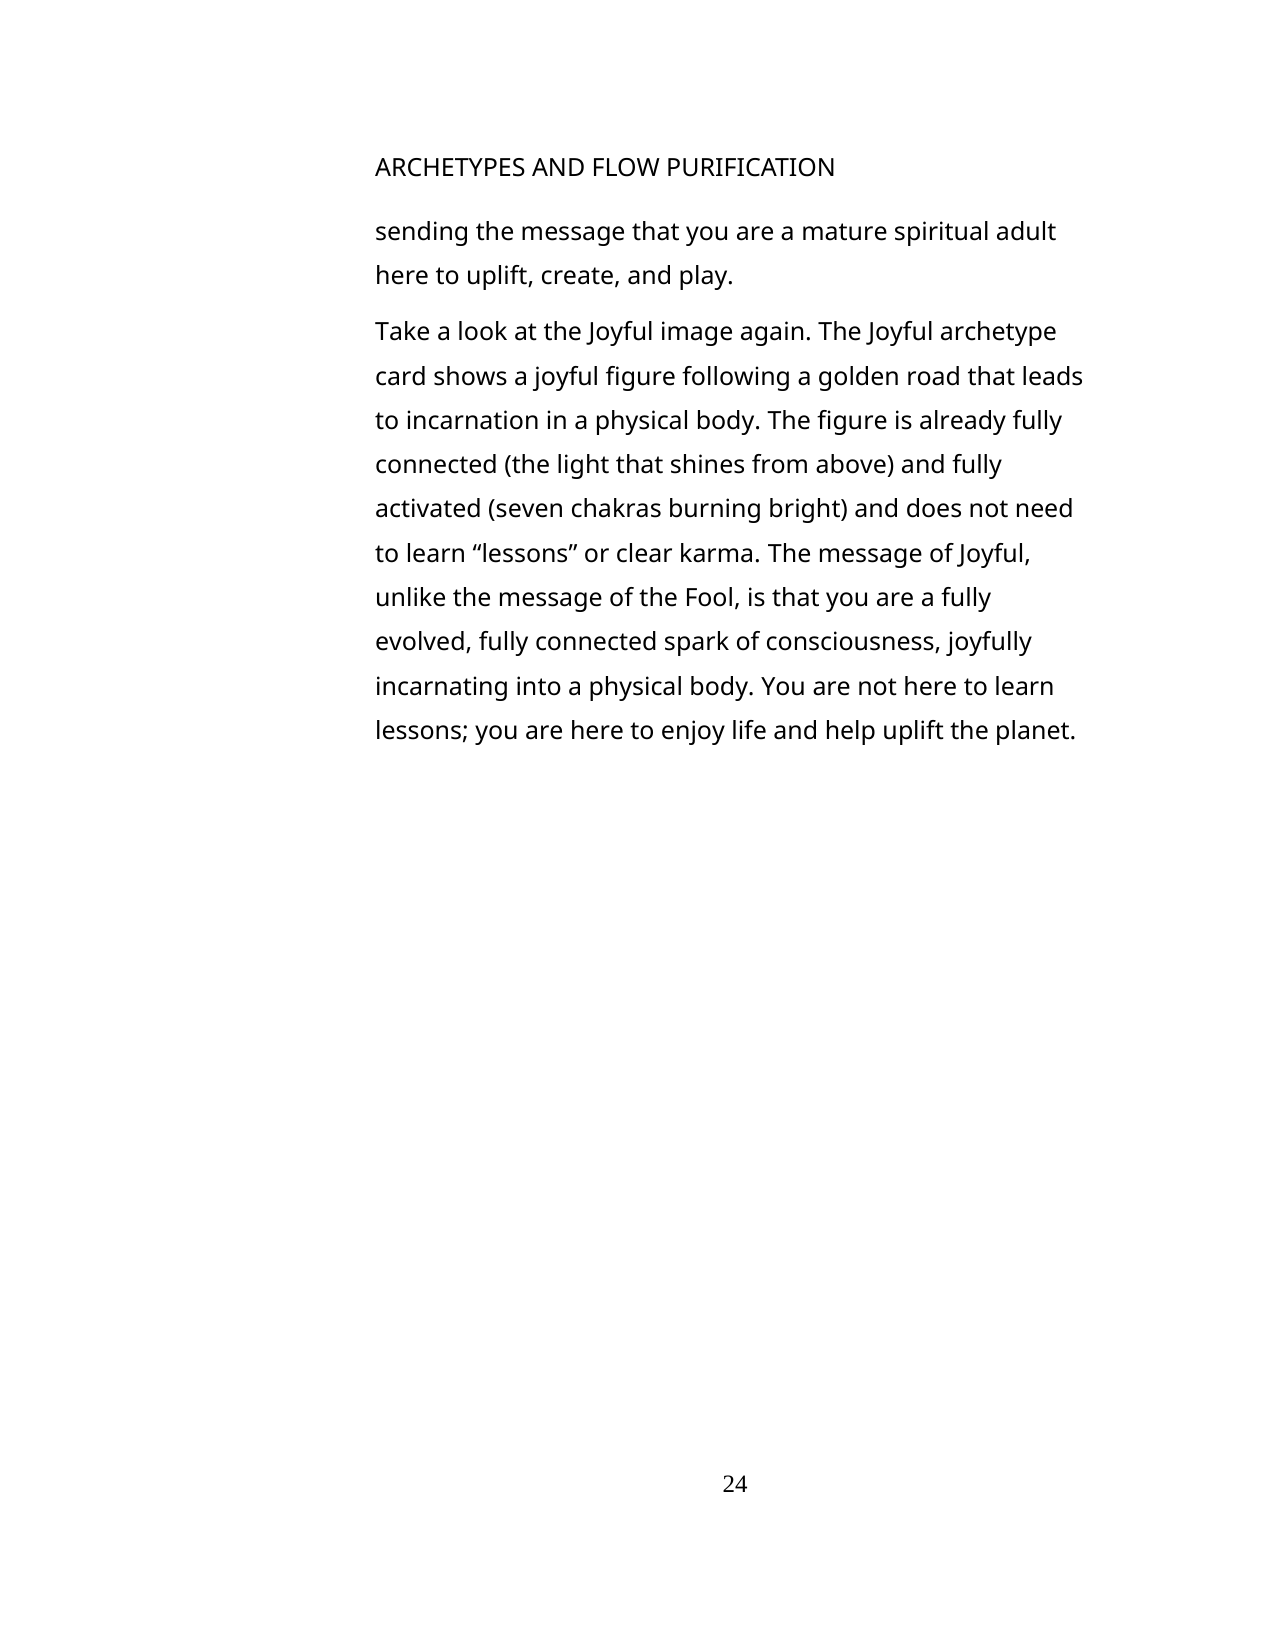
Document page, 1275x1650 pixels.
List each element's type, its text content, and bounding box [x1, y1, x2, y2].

text Take a look at the Joyful image again. The Joyful archetype card shows a joyful figure following a golden road that leads to incarnation in a physical body. The figure is already fully connected (the light that shines from above) and fully activated (seven chakras burning bright) and does not need to learn “lessons” or clear karma. The message of Joyful, unlike the message of the Fool, is that you are a fully evolved, fully connected spark of consciousness, joyfully incarnating into a physical body. You are not here to learn lessons; you are here to enjoy life and help uplift the planet. [375, 314, 1095, 747]
text sending the message that you are a mature spiritual adult here to uplift, create, and play. [375, 213, 1095, 292]
